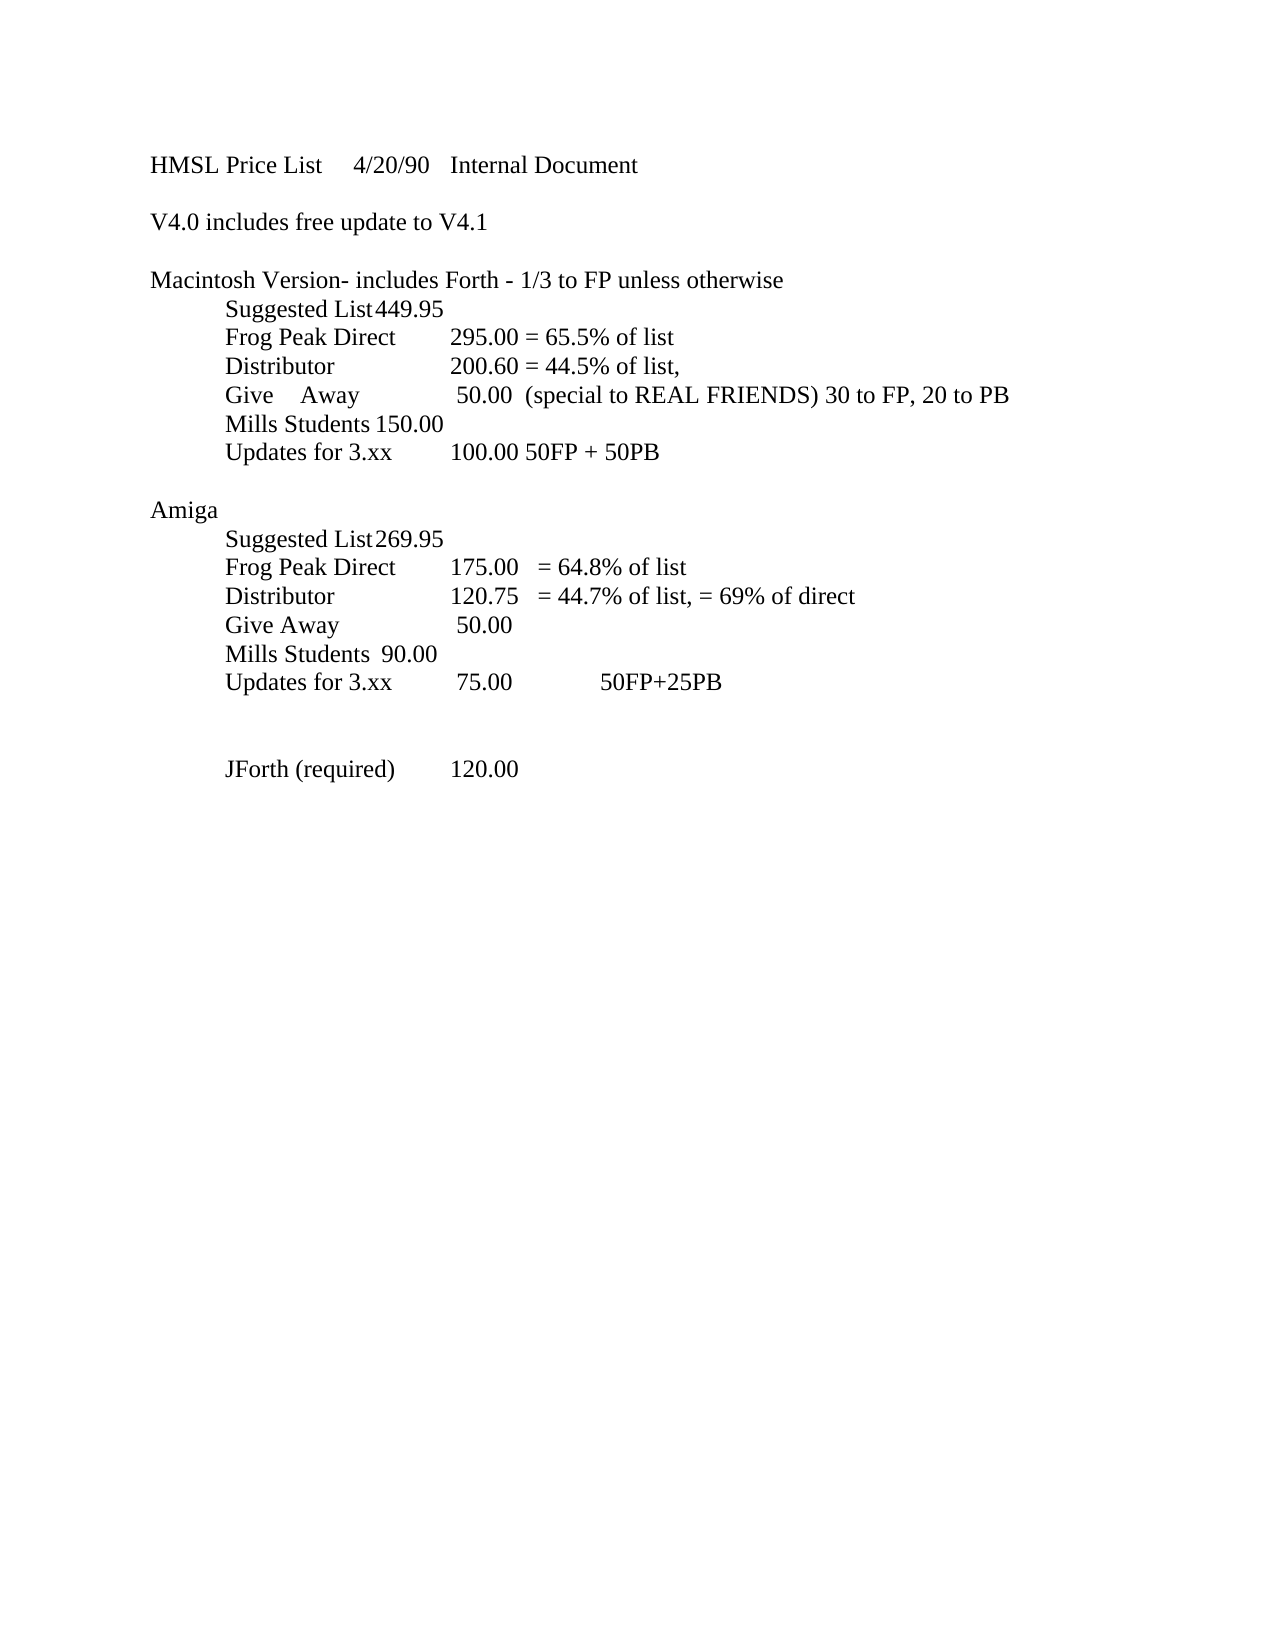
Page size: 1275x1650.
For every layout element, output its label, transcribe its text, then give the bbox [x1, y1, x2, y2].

text Mills Students 150.00 [150, 409, 1125, 437]
text Amiga [150, 495, 1125, 524]
text Mills Students 90.00 [150, 639, 1125, 667]
text JForth (required) 120.00 [150, 754, 1125, 782]
text Give Away 50.00 (special to REAL FRIENDS) 30 to FP, 20 to PB [150, 380, 1125, 409]
text Frog Peak Direct 175.00 = 64.8% of list [150, 552, 1125, 581]
text V4.0 includes free update to V4.1 [150, 207, 1125, 236]
text Distributor 120.75 = 44.7% of list, = 69% of direct [150, 581, 1125, 610]
text Macintosh Version- includes Forth - 1/3 to FP unless otherwise [150, 265, 1125, 294]
text Distributor 200.60 = 44.5% of list, [150, 351, 1125, 380]
text Updates for 3.xx 100.00 50FP + 50PB [150, 437, 1125, 466]
text Suggested List 269.95 [150, 524, 1125, 552]
text Frog Peak Direct 295.00 = 65.5% of list [150, 322, 1125, 351]
text Suggested List 449.95 [150, 294, 1125, 322]
text Give Away 50.00 [150, 610, 1125, 639]
text Updates for 3.xx 75.00 50FP+25PB [150, 667, 1125, 696]
text HMSL Price List 4/20/90 Internal Document [150, 150, 1125, 179]
